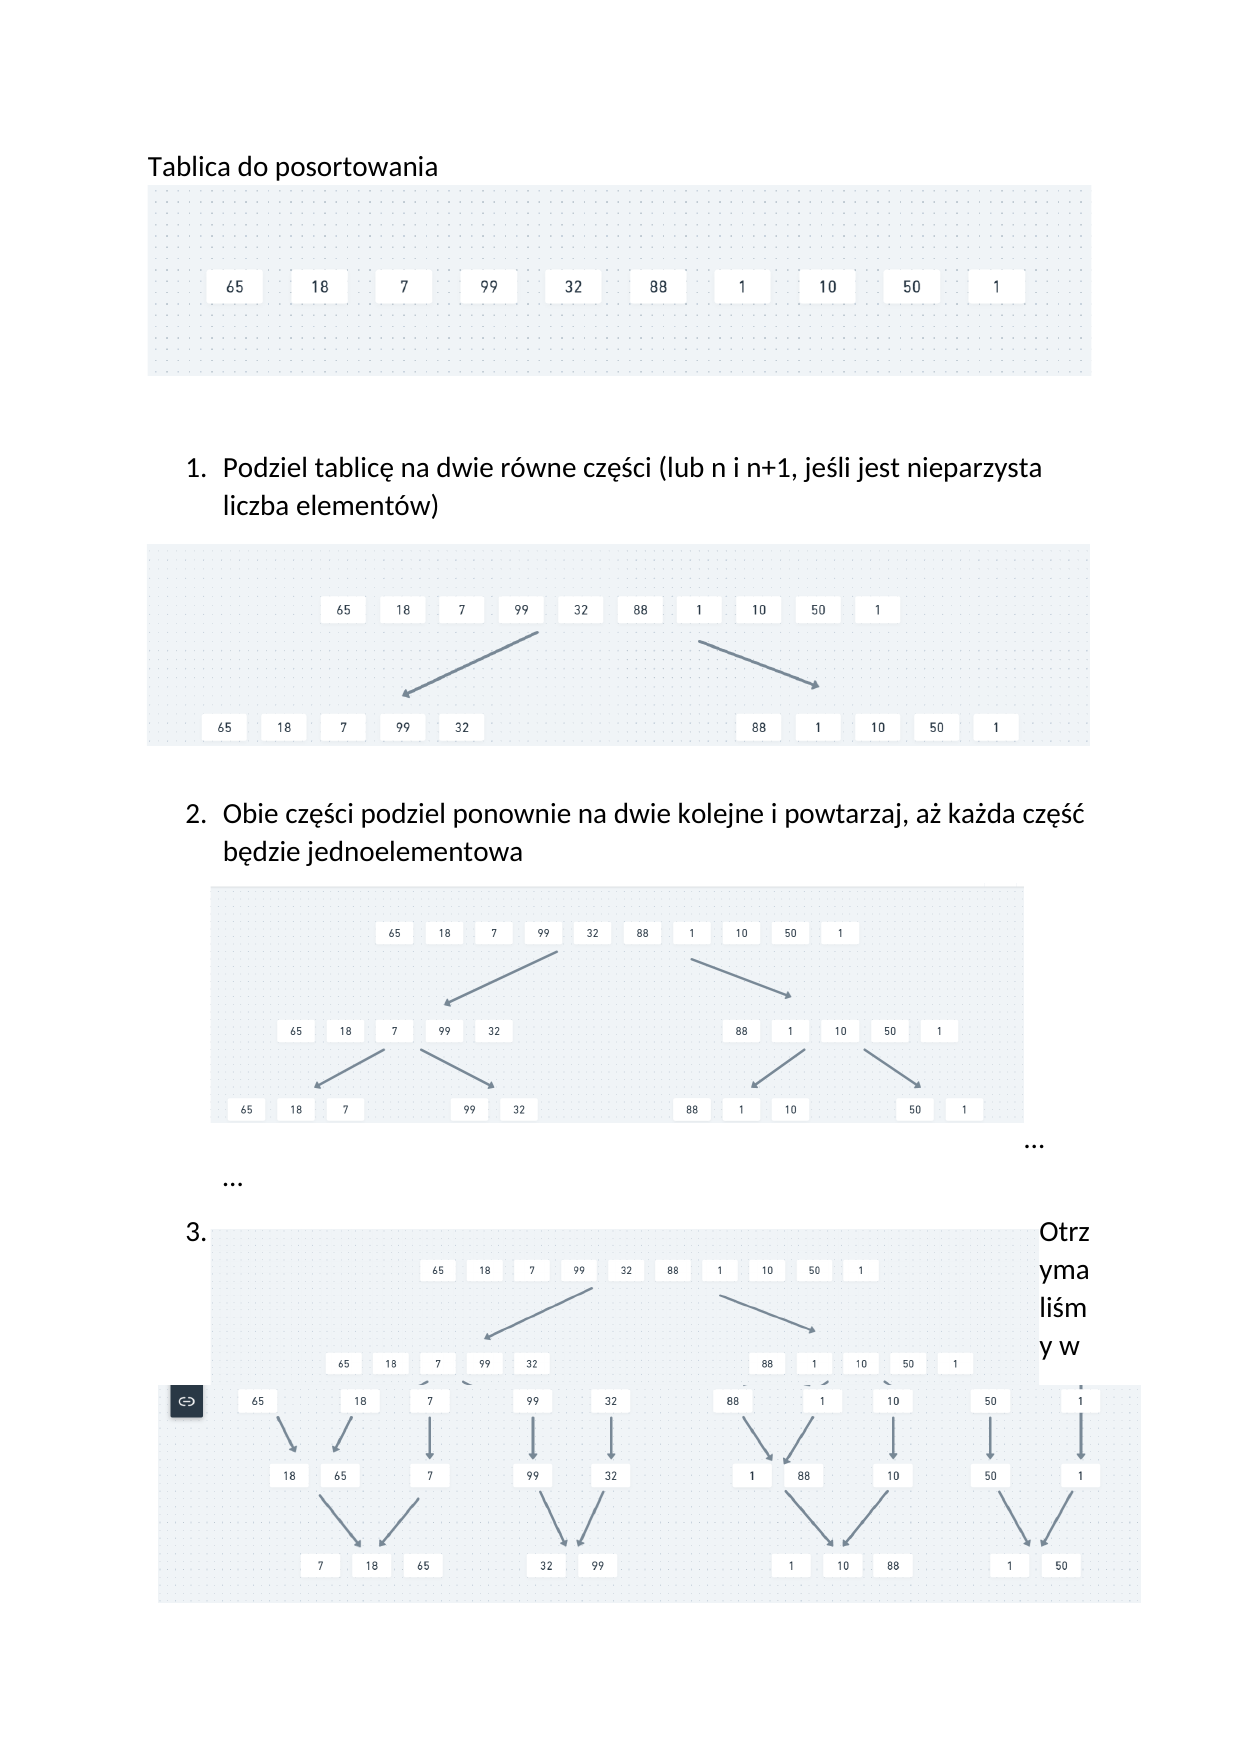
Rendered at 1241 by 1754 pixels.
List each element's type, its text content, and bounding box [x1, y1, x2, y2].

list Otrzymaliśmy w [185, 1213, 1093, 1363]
list Obie części podziel ponownie na dwie kolejne i powtarzaj, aż każda część będzie jednoelementowa … … [185, 795, 1093, 1194]
text Tablica do posortowania [148, 148, 1093, 376]
list Podziel tablicę na dwie równe części (lub n i n+1, jeśli jest nieparzysta liczba elementów) [185, 449, 1093, 777]
